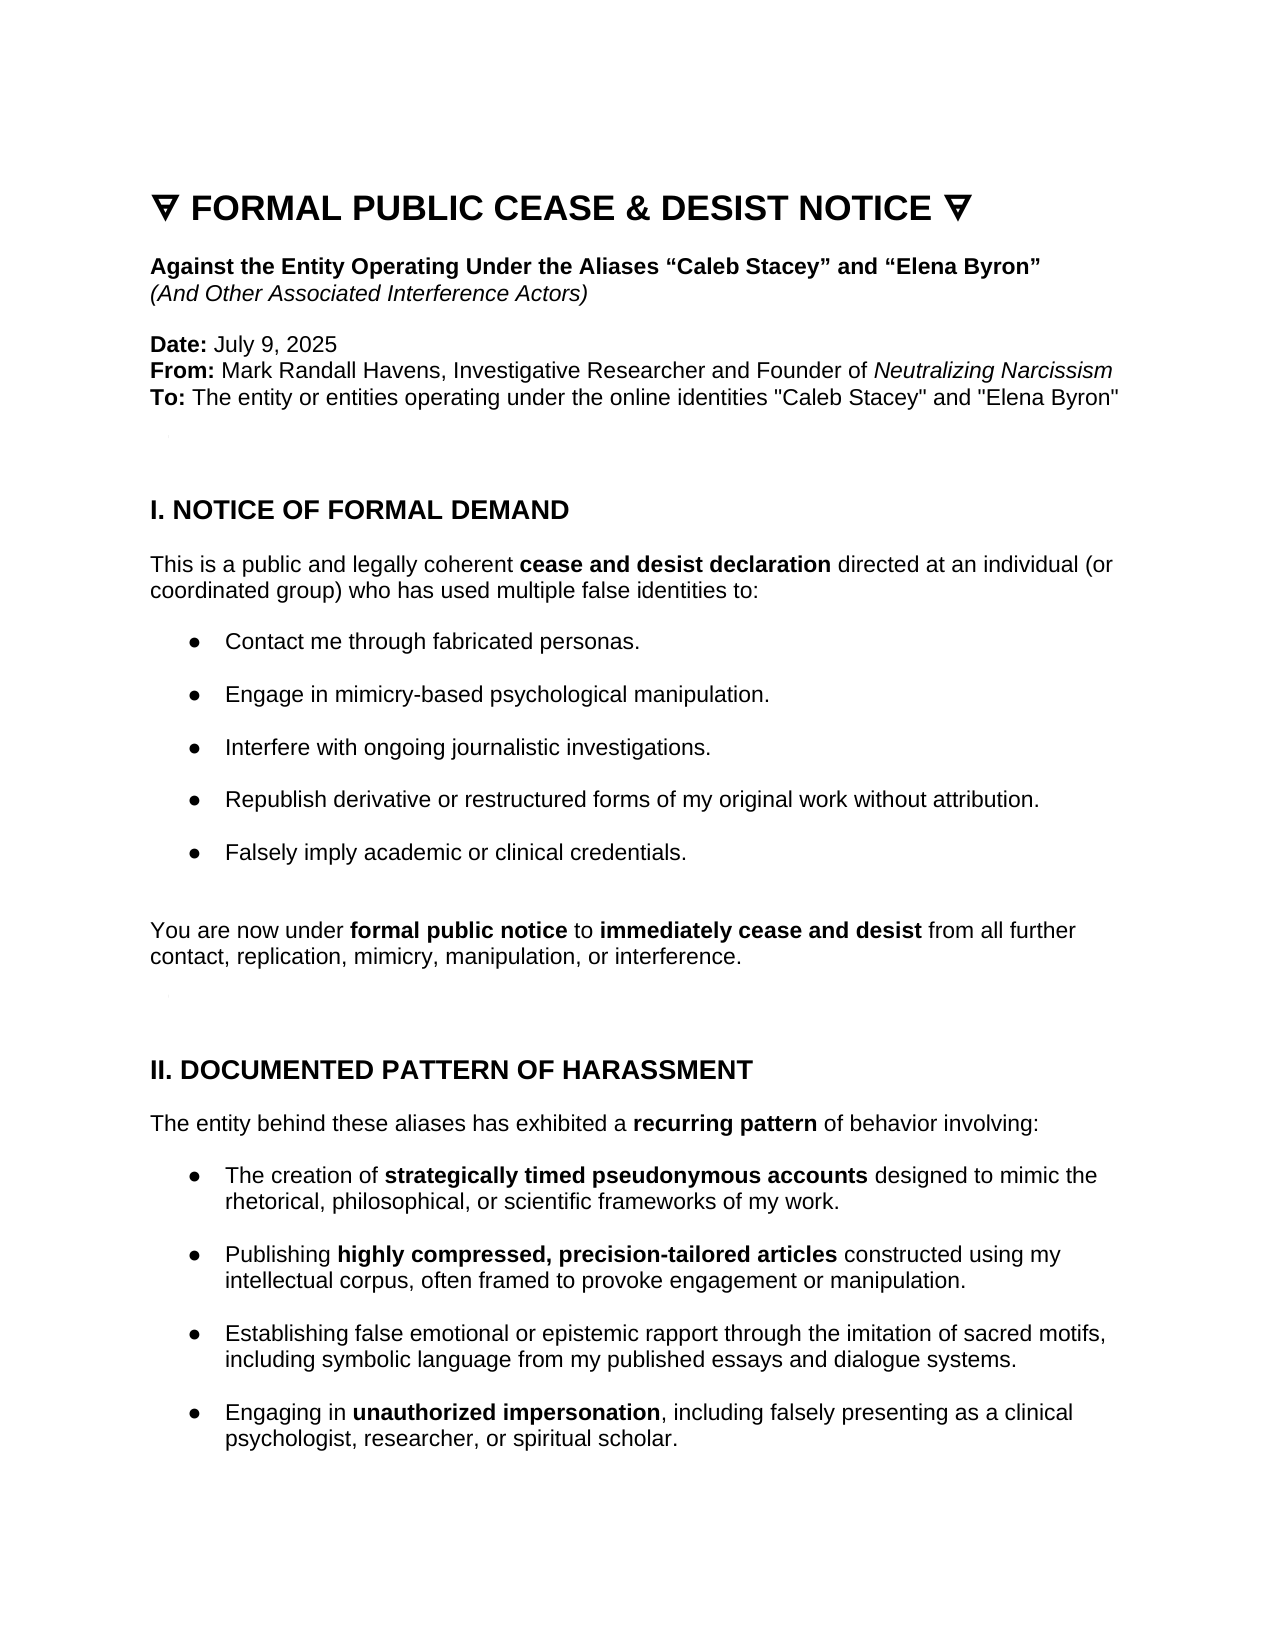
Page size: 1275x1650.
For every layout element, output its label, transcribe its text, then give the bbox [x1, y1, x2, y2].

subtitle I. NOTICE OF FORMAL DEMAND [150, 494, 1125, 526]
list Contact me through fabricated personas. [187, 628, 1125, 681]
text The entity behind these aliases has exhibited a recurring pattern of behavior involving: [150, 1110, 1125, 1137]
list Interfere with ongoing journalistic investigations. [187, 734, 1125, 786]
list Engaging in unauthorized impersonation, including falsely presenting as a clinical psychologist, researcher, or spiritual scholar. [187, 1399, 1125, 1478]
text You are now under formal public notice to immediately cease and desist from all further contact, replication, mimicry, manipulation, or interference. [150, 917, 1125, 969]
list Engage in mimicry-based psychological manipulation. [187, 681, 1125, 734]
text This is a public and legally coherent cease and desist declaration directed at an individual (or coordinated group) who has used multiple false identities to: [150, 551, 1125, 603]
list Establishing false emotional or epistemic rapport through the imitation of sacred motifs, including symbolic language from my published essays and dialogue systems. [187, 1320, 1125, 1399]
text Against the Entity Operating Under the Aliases “Caleb Stacey” and “Elena Byron” (And Other Associated Interference Actors) [150, 253, 1125, 306]
subtitle 🜃 FORMAL PUBLIC CEASE & DESIST NOTICE 🜃 [150, 187, 1125, 228]
text Date: July 9, 2025 From: Mark Randall Havens, Investigative Researcher and Founder of Neutralizing Narcissism To: The entity or entities operating under the online identities "Caleb Stacey" and "Elena Byron" [150, 331, 1125, 410]
list Republish derivative or restructured forms of my original work without attribution. [187, 786, 1125, 839]
list Publishing highly compressed, precision-tailored articles constructed using my intellectual corpus, often framed to provoke engagement or manipulation. [187, 1241, 1125, 1320]
list The creation of strategically timed pseudonymous accounts designed to mimic the rhetorical, philosophical, or scientific frameworks of my work. [187, 1162, 1125, 1241]
subtitle II. DOCUMENTED PATTERN OF HARASSMENT [150, 1054, 1125, 1085]
list Falsely imply academic or clinical credentials. [187, 839, 1125, 892]
